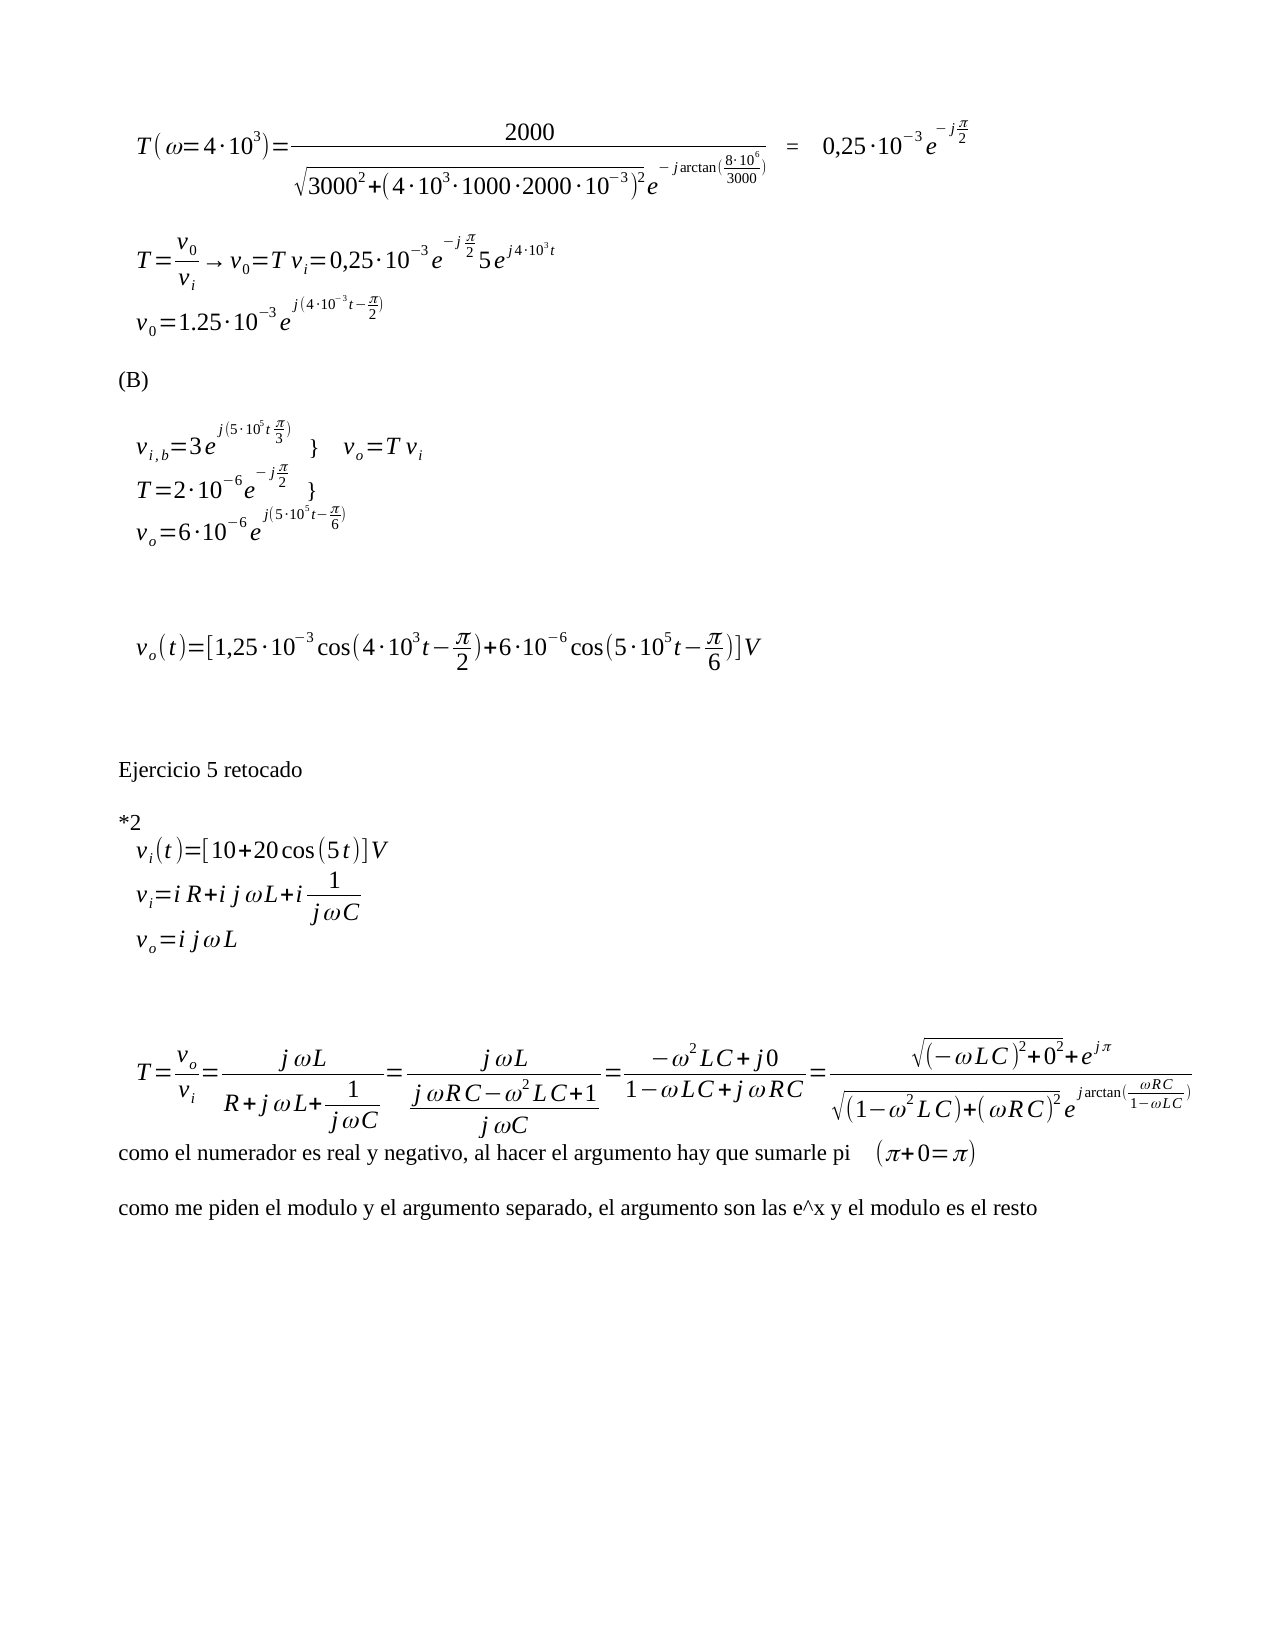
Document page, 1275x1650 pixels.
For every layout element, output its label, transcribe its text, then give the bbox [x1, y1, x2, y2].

text = [118, 118, 1157, 201]
text como el numerador es real y negativo, al hacer el argumento hay que sumarle pi [118, 1138, 1157, 1168]
text } [118, 464, 1157, 504]
text Ejercicio 5 retocado [118, 756, 1157, 782]
text } [118, 418, 1157, 464]
text como me piden el modulo y el argumento separado, el argumento son las e^x y el modulo es el resto [118, 1194, 1157, 1221]
text (B) [118, 366, 1157, 392]
text *2 [118, 808, 1157, 835]
